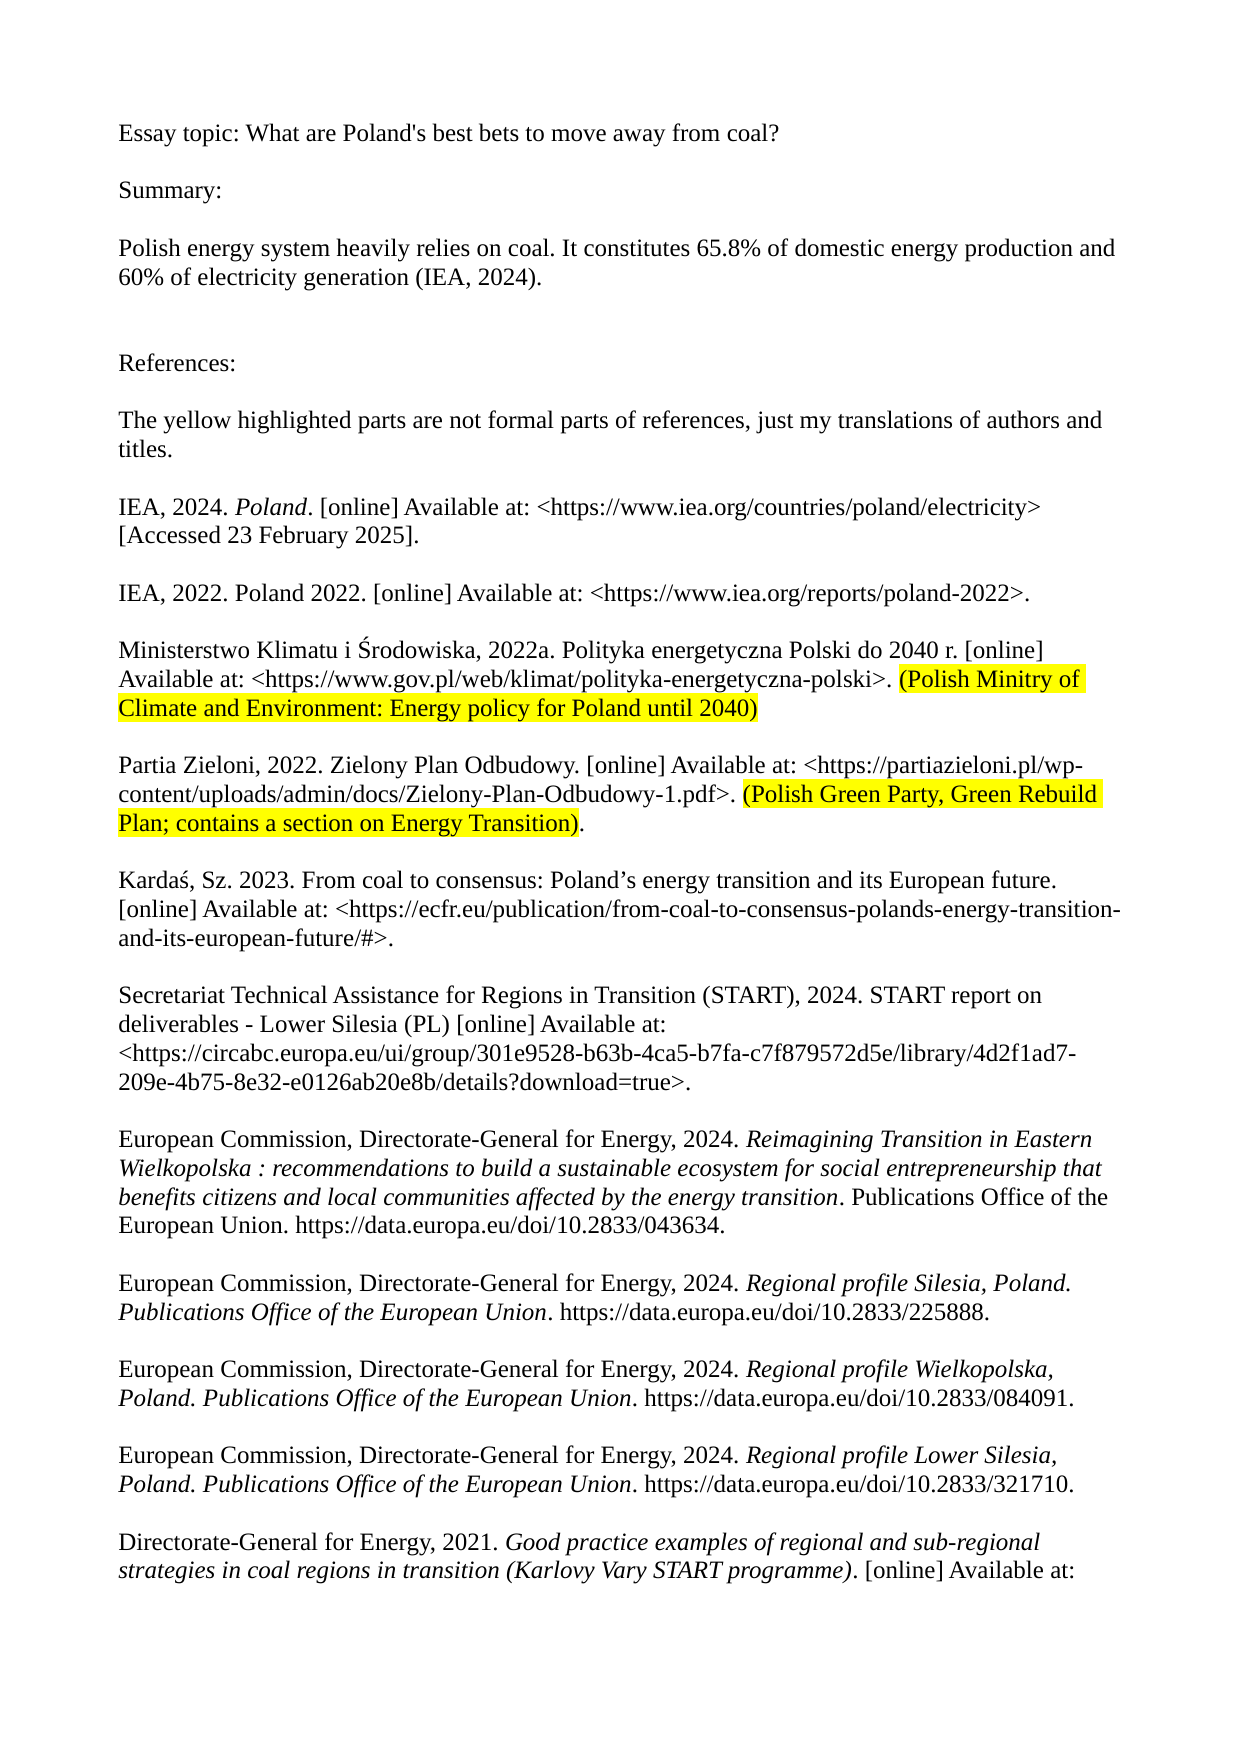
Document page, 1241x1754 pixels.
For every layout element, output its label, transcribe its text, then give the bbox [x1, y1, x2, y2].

text References: [118, 348, 1122, 377]
text European Commission, Directorate-General for Energy, 2024. Regional profile Lower Silesia, Poland. Publications Office of the European Union. https://data.europa.eu/doi/10.2833/321710. [118, 1441, 1122, 1498]
text European Commission, Directorate-General for Energy, 2024. Regional profile Silesia, Poland. Publications Office of the European Union. https://data.europa.eu/doi/10.2833/225888. [118, 1268, 1122, 1326]
text IEA, 2024. Poland. [online] Available at: <https://www.iea.org/countries/poland/electricity> [Accessed 23 February 2025]. [118, 492, 1122, 549]
text Polish energy system heavily relies on coal. It constitutes 65.8% of domestic energy production and 60% of electricity generation (IEA, 2024). [118, 233, 1122, 291]
text Summary: [118, 176, 1122, 204]
text Kardaś, Sz. 2023. From coal to consensus: Poland’s energy transition and its European future. [online] Available at: <https://ecfr.eu/publication/from-coal-to-consensus-polands-energy-transition-and-its-european-future/#>. [118, 866, 1122, 952]
text European Commission, Directorate-General for Energy, 2024. Reimagining Transition in Eastern Wielkopolska : recommendations to build a sustainable ecosystem for social entrepreneurship that benefits citizens and local communities affected by the energy transition. Publications Office of the European Union. https://data.europa.eu/doi/10.2833/043634. [118, 1124, 1122, 1239]
text Secretariat Technical Assistance for Regions in Transition (START), 2024. START report on deliverables - Lower Silesia (PL) [online] Available at: <https://circabc.europa.eu/ui/group/301e9528-b63b-4ca5-b7fa-c7f879572d5e/library/4d2f1ad7-209e-4b75-8e32-e0126ab20e8b/details?download=true>. [118, 981, 1122, 1096]
text European Commission, Directorate-General for Energy, 2024. Regional profile Wielkopolska, Poland. Publications Office of the European Union. https://data.europa.eu/doi/10.2833/084091. [118, 1354, 1122, 1412]
text Essay topic: What are Poland's best bets to move away from coal? [118, 118, 1122, 147]
text Directorate-General for Energy, 2021. Good practice examples of regional and sub-regional strategies in coal regions in transition (Karlovy Vary START programme). [online] Available at: [118, 1527, 1122, 1584]
text Ministerstwo Klimatu i Środowiska, 2022a. Polityka energetyczna Polski do 2040 r. [online] Available at: <https://www.gov.pl/web/klimat/polityka-energetyczna-polski>. (Polish Minitry of Climate and Environment: Energy policy for Poland until 2040) [118, 636, 1122, 722]
text IEA, 2022. Poland 2022. [online] Available at: <https://www.iea.org/reports/poland-2022>. [118, 578, 1122, 607]
text The yellow highlighted parts are not formal parts of references, just my translations of authors and titles. [118, 406, 1122, 463]
text Partia Zieloni, 2022. Zielony Plan Odbudowy. [online] Available at: <https://partiazieloni.pl/wp-content/uploads/admin/docs/Zielony-Plan-Odbudowy-1.pdf>. (Polish Green Party, Green Rebuild Plan; contains a section on Energy Transition). [118, 751, 1122, 837]
